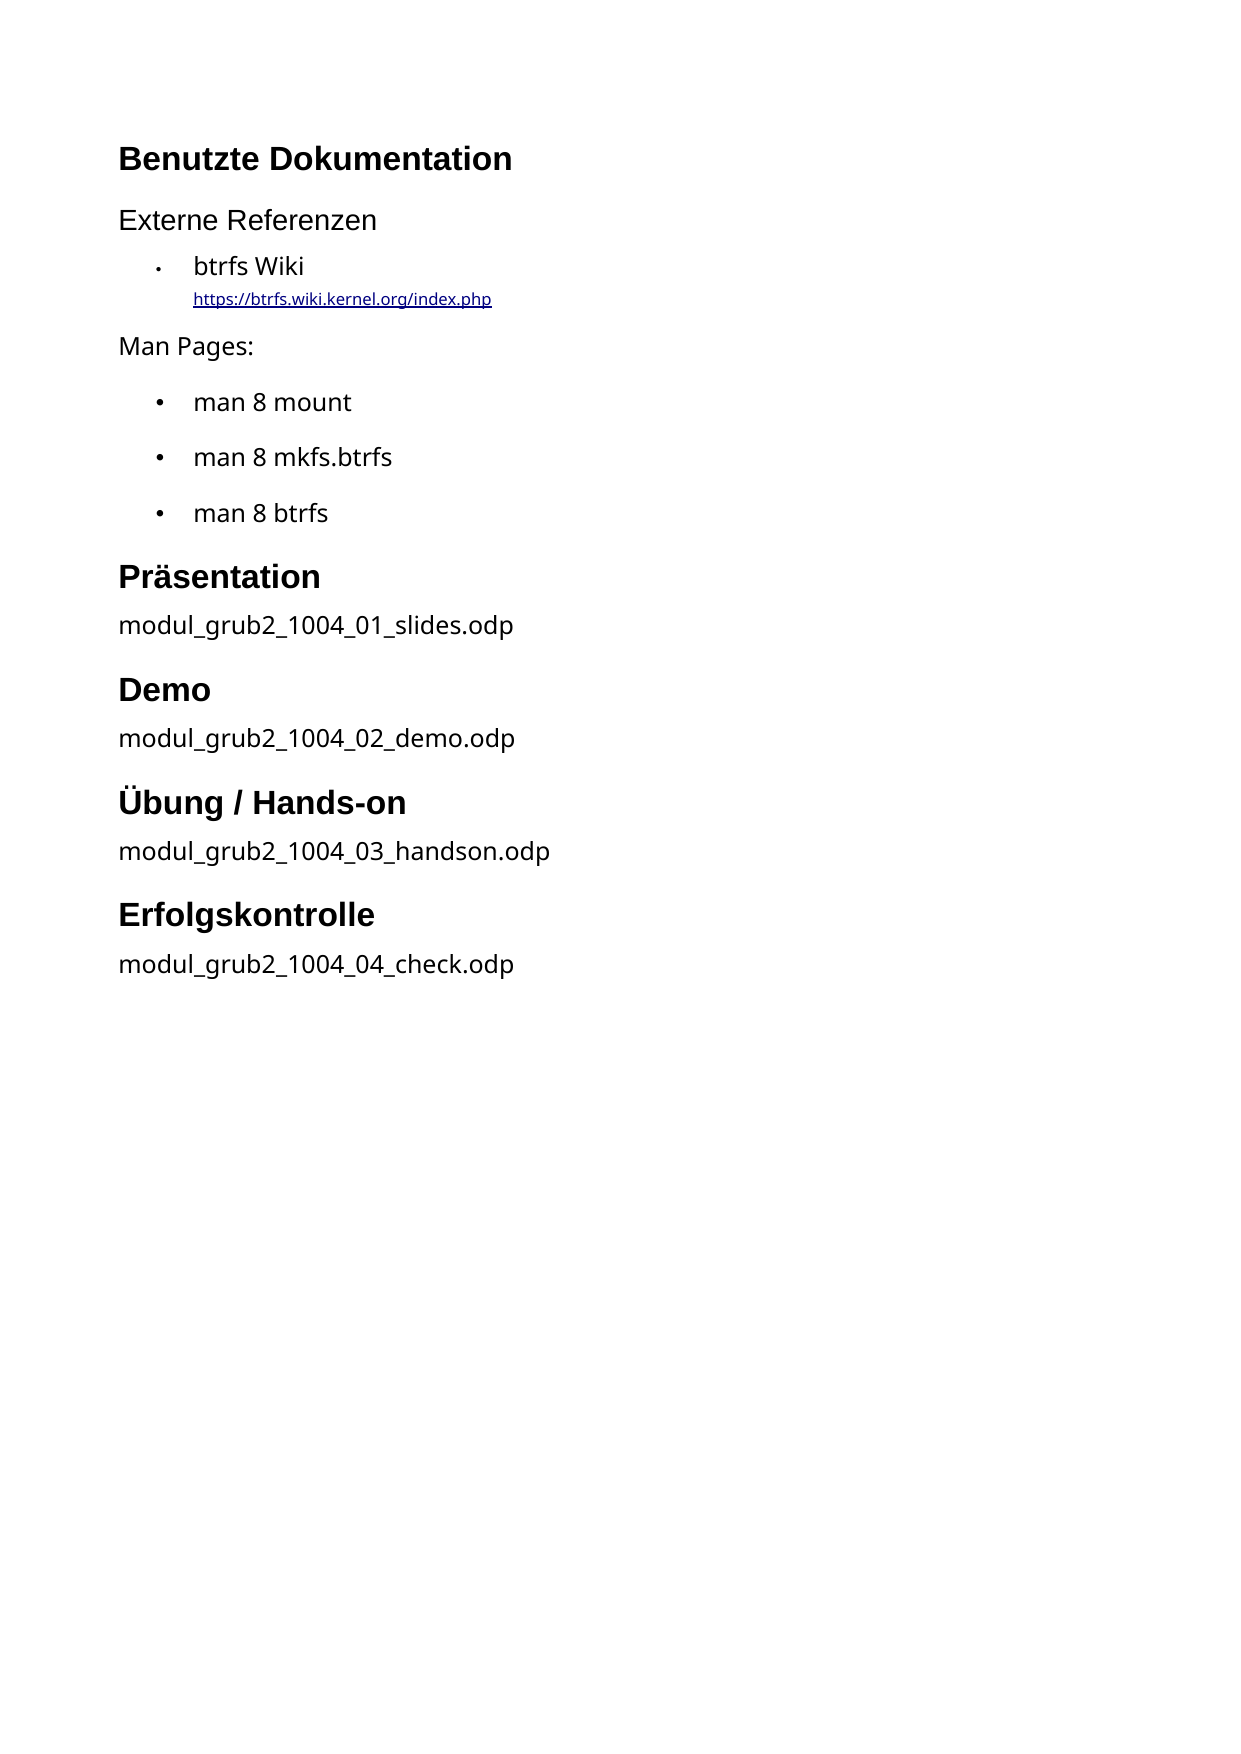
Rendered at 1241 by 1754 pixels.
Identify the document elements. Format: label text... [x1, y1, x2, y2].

text modul_grub2_1004_03_handson.odp [118, 834, 1122, 868]
list man 8 mount [156, 384, 1122, 418]
list btrfs Wiki https://btrfs.wiki.kernel.org/index.php [156, 249, 1122, 310]
list man 8 mkfs.btrfs [156, 440, 1122, 474]
subtitle Erfolgskontrolle [118, 895, 1122, 934]
text modul_grub2_1004_01_slides.odp [118, 608, 1122, 642]
text Man Pages: [118, 329, 1122, 363]
subtitle Externe Referenzen [118, 203, 1122, 236]
list man 8 btrfs [156, 495, 1122, 529]
subtitle Benutzte Dokumentation [118, 139, 1122, 178]
text modul_grub2_1004_02_demo.odp [118, 721, 1122, 755]
subtitle Präsentation [118, 557, 1122, 596]
subtitle Demo [118, 670, 1122, 708]
text modul_grub2_1004_04_check.odp [118, 946, 1122, 981]
subtitle Übung / Hands-on [118, 782, 1122, 821]
